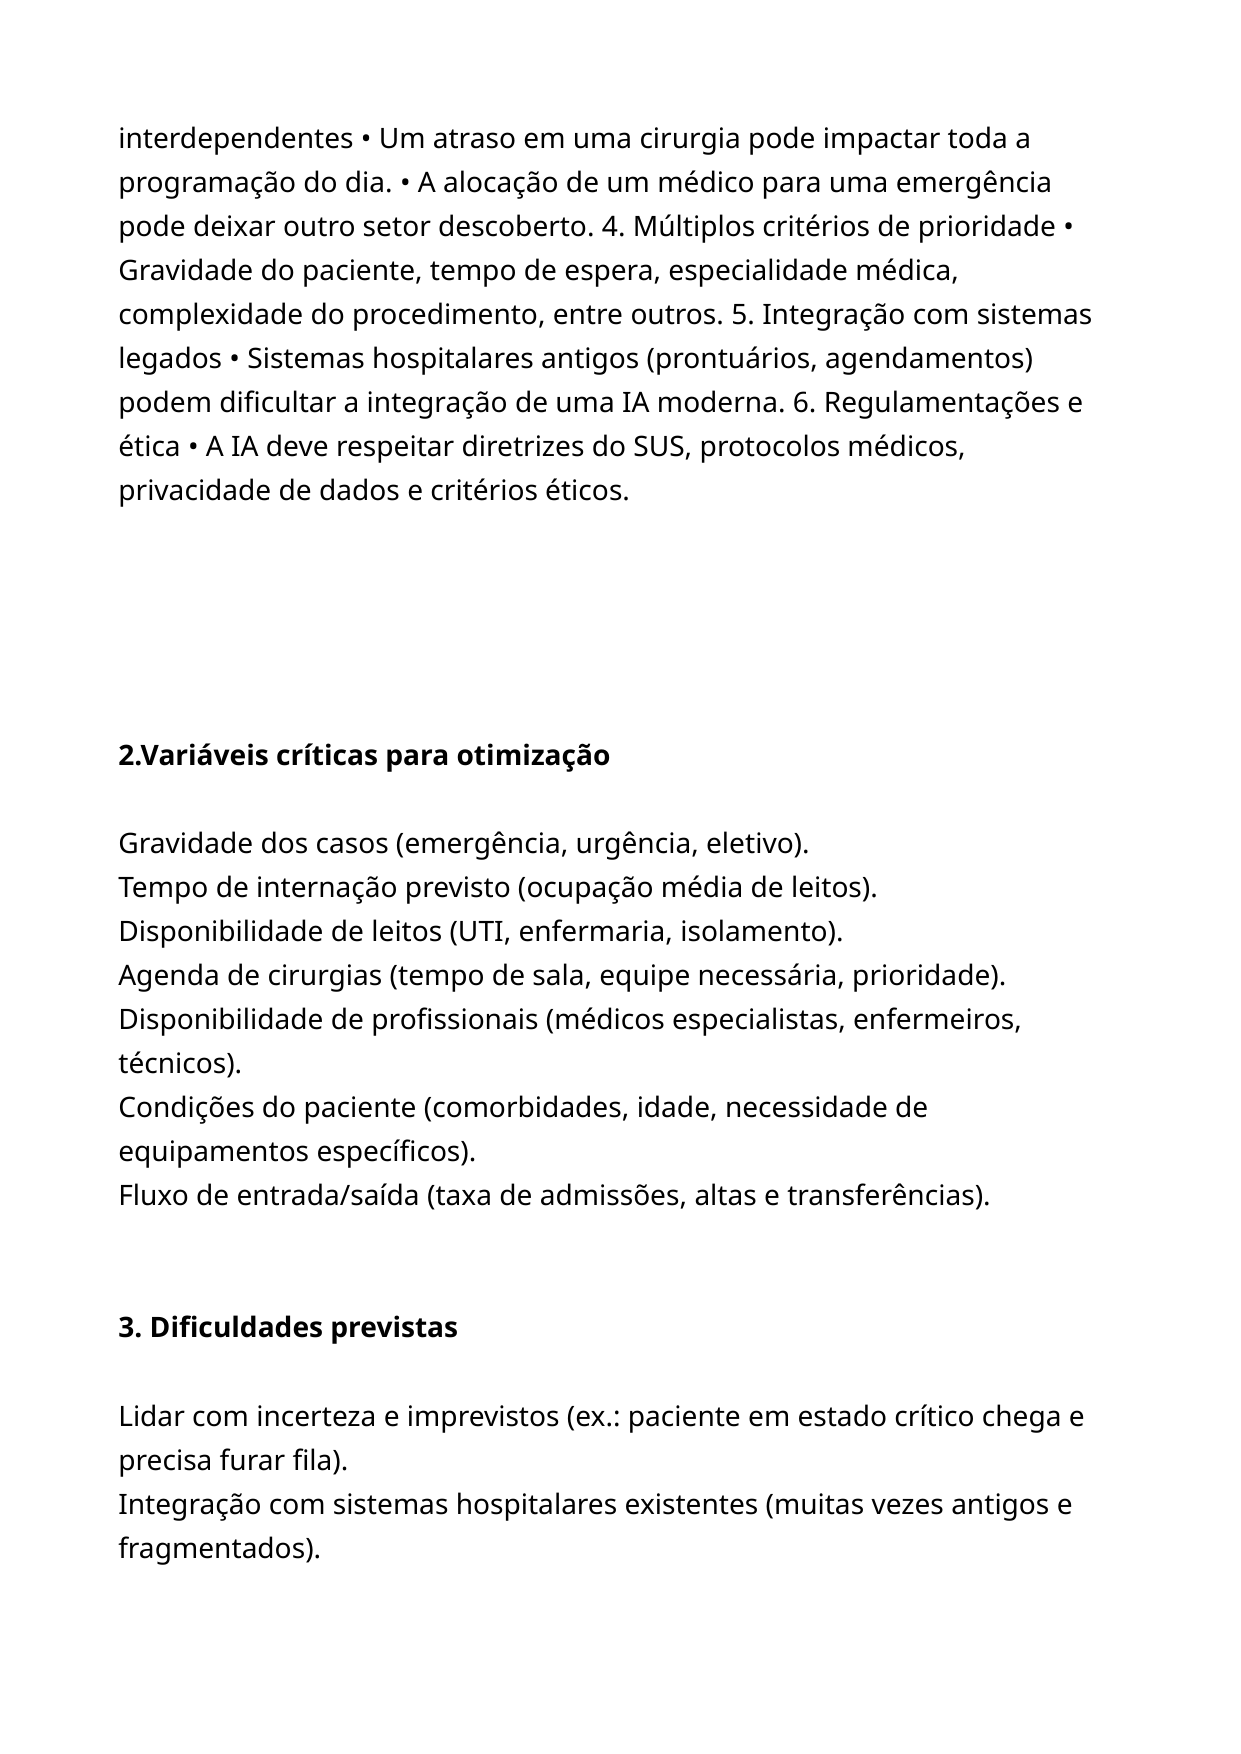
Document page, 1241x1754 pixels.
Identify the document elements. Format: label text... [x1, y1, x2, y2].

text Disponibilidade de leitos (UTI, enfermaria, isolamento). [118, 911, 1122, 949]
text Gravidade dos casos (emergência, urgência, eletivo). [118, 823, 1122, 861]
text interdependentes • Um atraso em uma cirurgia pode impactar toda a programação do dia. • A alocação de um médico para uma emergência pode deixar outro setor descoberto. 4. Múltiplos critérios de prioridade • Gravidade do paciente, tempo de espera, especialidade médica, complexidade do procedimento, entre outros. 5. Integração com sistemas legados • Sistemas hospitalares antigos (prontuários, agendamentos) podem dificultar a integração de uma IA moderna. 6. Regulamentações e ética • A IA deve respeitar diretrizes do SUS, protocolos médicos, privacidade de dados e critérios éticos. [118, 118, 1122, 509]
text Condições do paciente (comorbidades, idade, necessidade de equipamentos específicos). [118, 1087, 1122, 1170]
text Integração com sistemas hospitalares existentes (muitas vezes antigos e fragmentados). [118, 1484, 1122, 1566]
list 3. Dificuldades previstas [118, 1308, 1122, 1346]
text Agenda de cirurgias (tempo de sala, equipe necessária, prioridade). [118, 955, 1122, 994]
text Lidar com incerteza e imprevistos (ex.: paciente em estado crítico chega e precisa furar fila). [118, 1396, 1122, 1478]
text 2.Variáveis críticas para otimização [118, 735, 1122, 773]
text Fluxo de entrada/saída (taxa de admissões, altas e transferências). [118, 1176, 1122, 1214]
text Tempo de internação previsto (ocupação média de leitos). [118, 867, 1122, 906]
text Disponibilidade de profissionais (médicos especialistas, enfermeiros, técnicos). [118, 999, 1122, 1082]
